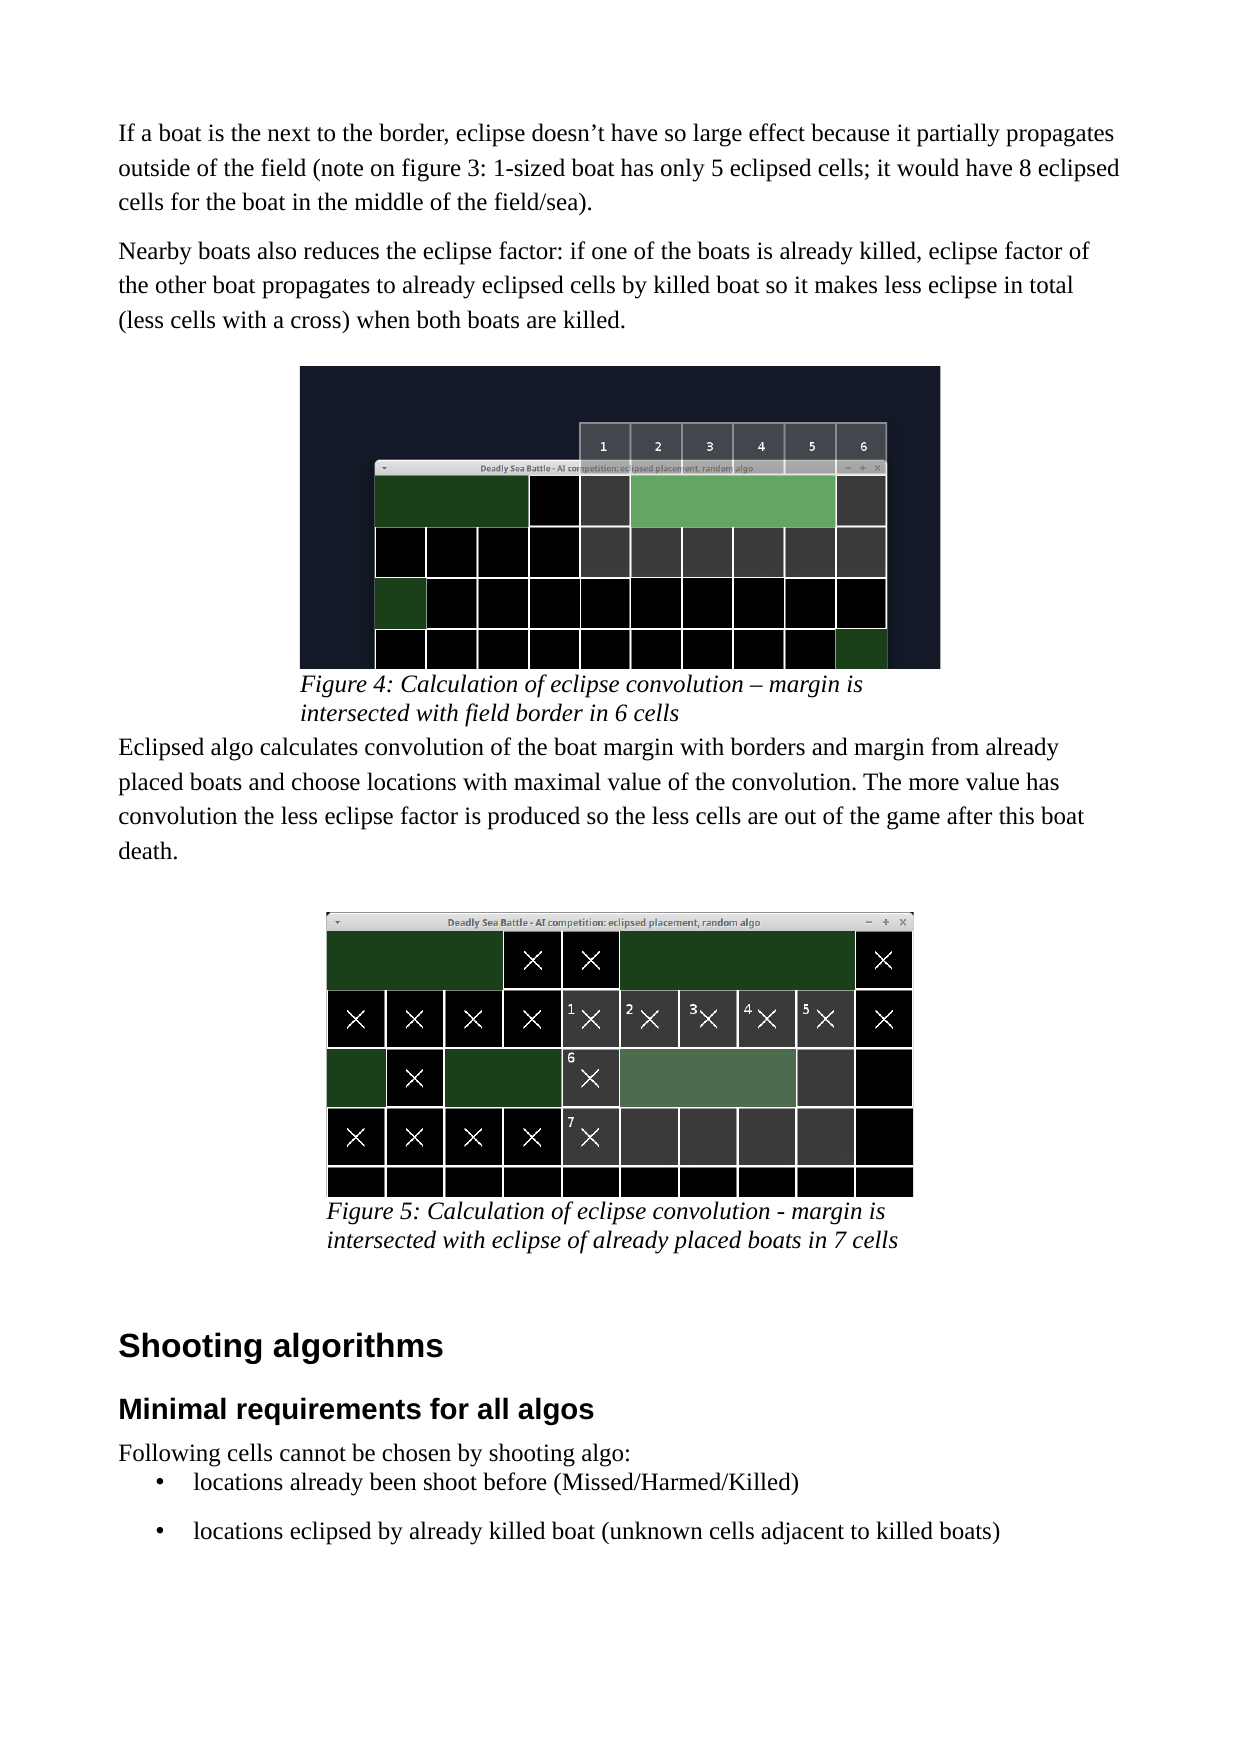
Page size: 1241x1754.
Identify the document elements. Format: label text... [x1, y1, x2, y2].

picture [299, 366, 941, 669]
list locations already been shoot before (Missed/Harmed/Killed) [156, 1467, 1122, 1495]
picture [326, 912, 914, 1197]
list locations eclipsed by already killed boat (unknown cells adjacent to killed boats) [156, 1516, 1122, 1544]
text Nearby boats also reduces the eclipse factor: if one of the boats is already killed, eclipse factor of the other boat propagates to already eclipsed cells by killed boat so it makes less eclipse in total (less cells with a cross) when both boats are killed. [118, 236, 1122, 334]
text Following cells cannot be chosen by shooting algo: [118, 1438, 1122, 1467]
text Figure 5: Calculation of eclipse convolution - margin is intersected with eclipse of already placed boats in 7 cells [326, 1197, 914, 1254]
text Figure 4: Calculation of eclipse convolution – margin is intersected with field border in 6 cells [300, 669, 940, 727]
text Eclipsed algo calculates convolution of the boat margin with borders and margin from already placed boats and choose locations with maximal value of the convolution. The more value has convolution the less eclipse factor is produced so the less cells are out of the game after this boat death. [118, 354, 1122, 864]
text [326, 900, 914, 912]
text If a boat is the next to the border, eclipse doesn’t have so large effect because it partially propagates outside of the field (note on figure 3: 1-sized boat has only 5 eclipsed cells; it would have 8 eclipsed cells for the boat in the middle of the field/sea). [118, 118, 1122, 216]
subtitle Minimal requirements for all algos [118, 1392, 1122, 1425]
subtitle Shooting algorithms [118, 1326, 1122, 1364]
